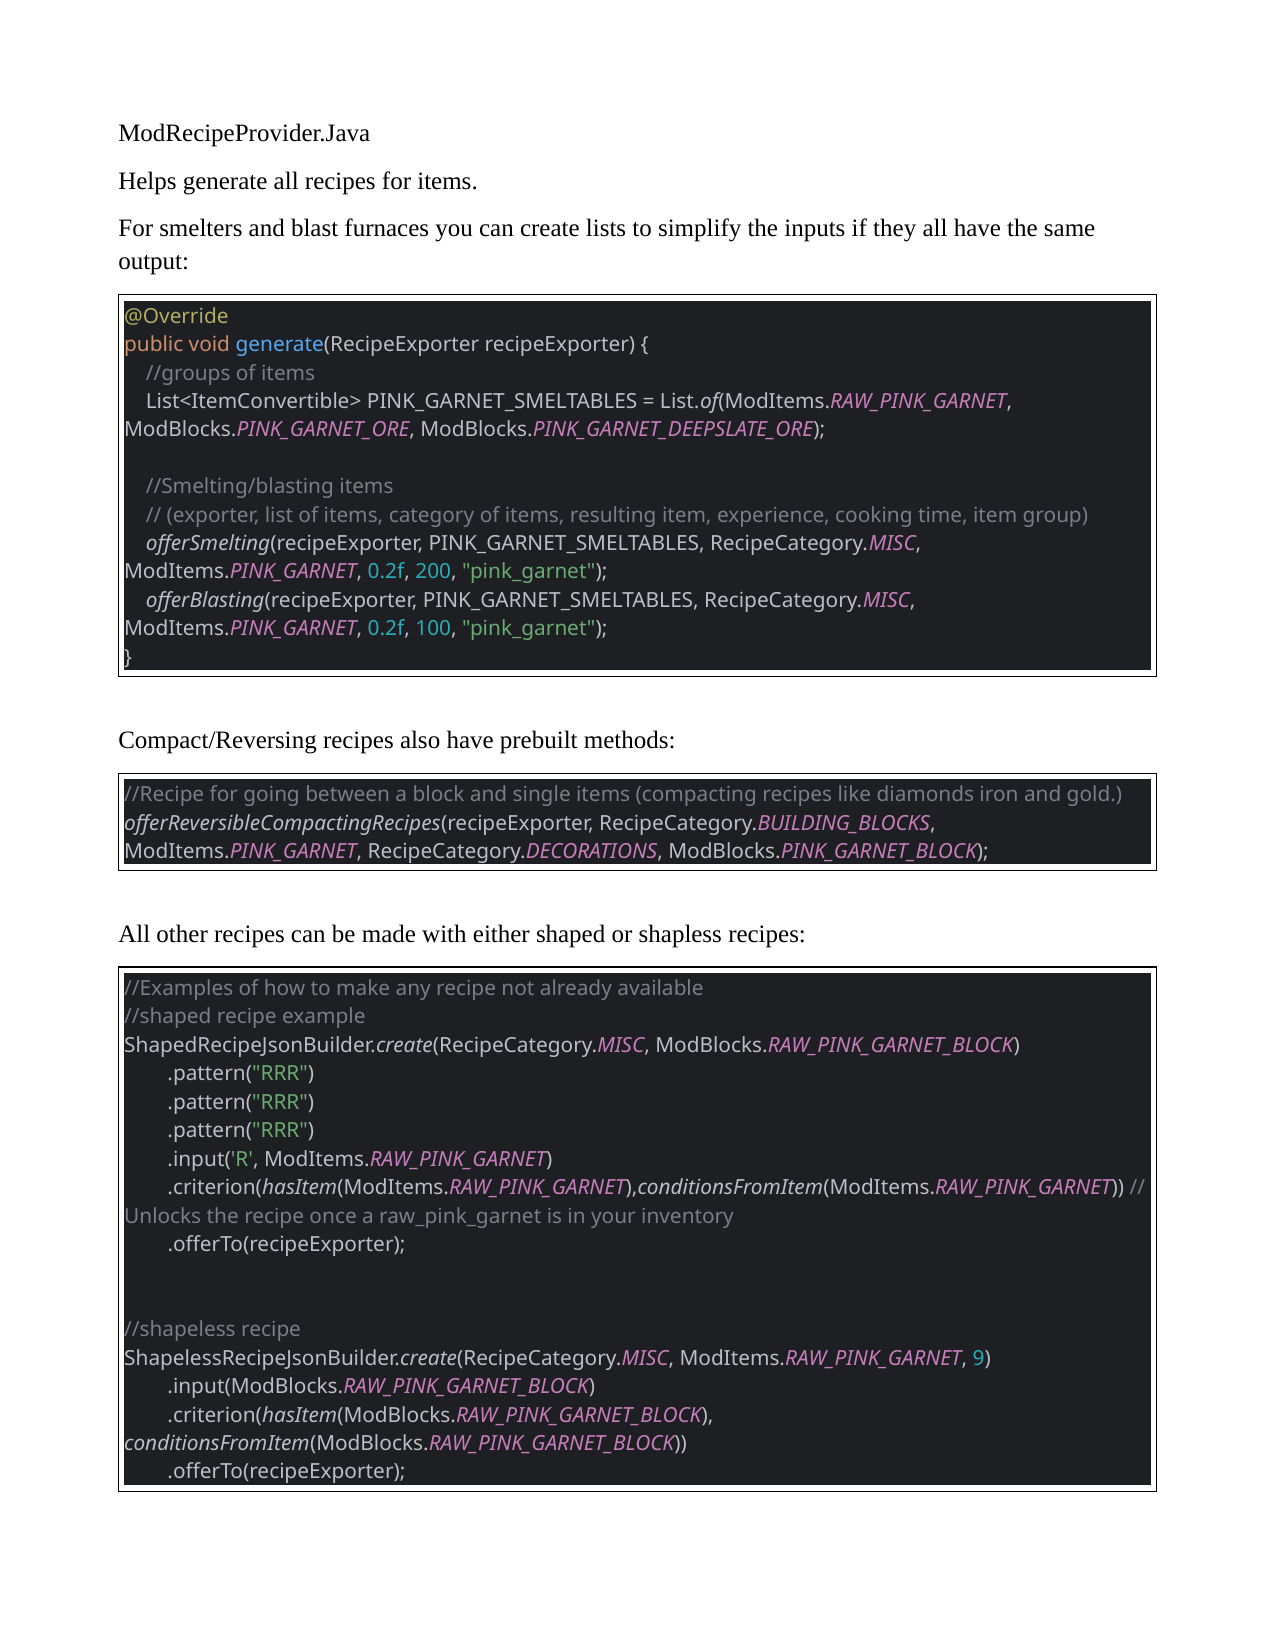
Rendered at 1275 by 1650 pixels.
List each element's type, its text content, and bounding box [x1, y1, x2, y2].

table_header @Override public void generate(RecipeExporter recipeExporter) { //groups of items List<ItemConvertible> PINK_GARNET_SMELTABLES = List.of(ModItems.RAW_PINK_GARNET, ModBlocks.PINK_GARNET_ORE, ModBlocks.PINK_GARNET_DEEPSLATE_ORE); //Smelting/blasting items // (exporter, list of items, category of items, resulting item, experience, cooking time, item group) offerSmelting(recipeExporter, PINK_GARNET_SMELTABLES, RecipeCategory.MISC, ModItems.PINK_GARNET, 0.2f, 200, "pink_garnet"); offerBlasting(recipeExporter, PINK_GARNET_SMELTABLES, RecipeCategory.MISC, ModItems.PINK_GARNET, 0.2f, 100, "pink_garnet"); } [119, 295, 1156, 676]
table_header //Examples of how to make any recipe not already available //shaped recipe example ShapedRecipeJsonBuilder.create(RecipeCategory.MISC, ModBlocks.RAW_PINK_GARNET_BLOCK) .pattern("RRR") .pattern("RRR") .pattern("RRR") .input('R', ModItems.RAW_PINK_GARNET) .criterion(hasItem(ModItems.RAW_PINK_GARNET),conditionsFromItem(ModItems.RAW_PINK_GARNET)) //Unlocks the recipe once a raw_pink_garnet is in your inventory .offerTo(recipeExporter); //shapeless recipe ShapelessRecipeJsonBuilder.create(RecipeCategory.MISC, ModItems.RAW_PINK_GARNET, 9) .input(ModBlocks.RAW_PINK_GARNET_BLOCK) .criterion(hasItem(ModBlocks.RAW_PINK_GARNET_BLOCK), conditionsFromItem(ModBlocks.RAW_PINK_GARNET_BLOCK)) .offerTo(recipeExporter); [119, 968, 1156, 1491]
table_header //Recipe for going between a block and single items (compacting recipes like diamonds iron and gold.) offerReversibleCompactingRecipes(recipeExporter, RecipeCategory.BUILDING_BLOCKS, ModItems.PINK_GARNET, RecipeCategory.DECORATIONS, ModBlocks.PINK_GARNET_BLOCK); [119, 774, 1156, 870]
text Helps generate all recipes for items. [118, 166, 1157, 194]
text ModRecipeProvider.Java [118, 118, 1157, 147]
text All other recipes can be made with either shaped or shapless recipes: [118, 919, 1157, 948]
text For smelters and blast furnaces you can create lists to simplify the inputs if they all have the same output: [118, 213, 1157, 275]
text Compact/Reversing recipes also have prebuilt methods: [118, 725, 1157, 753]
